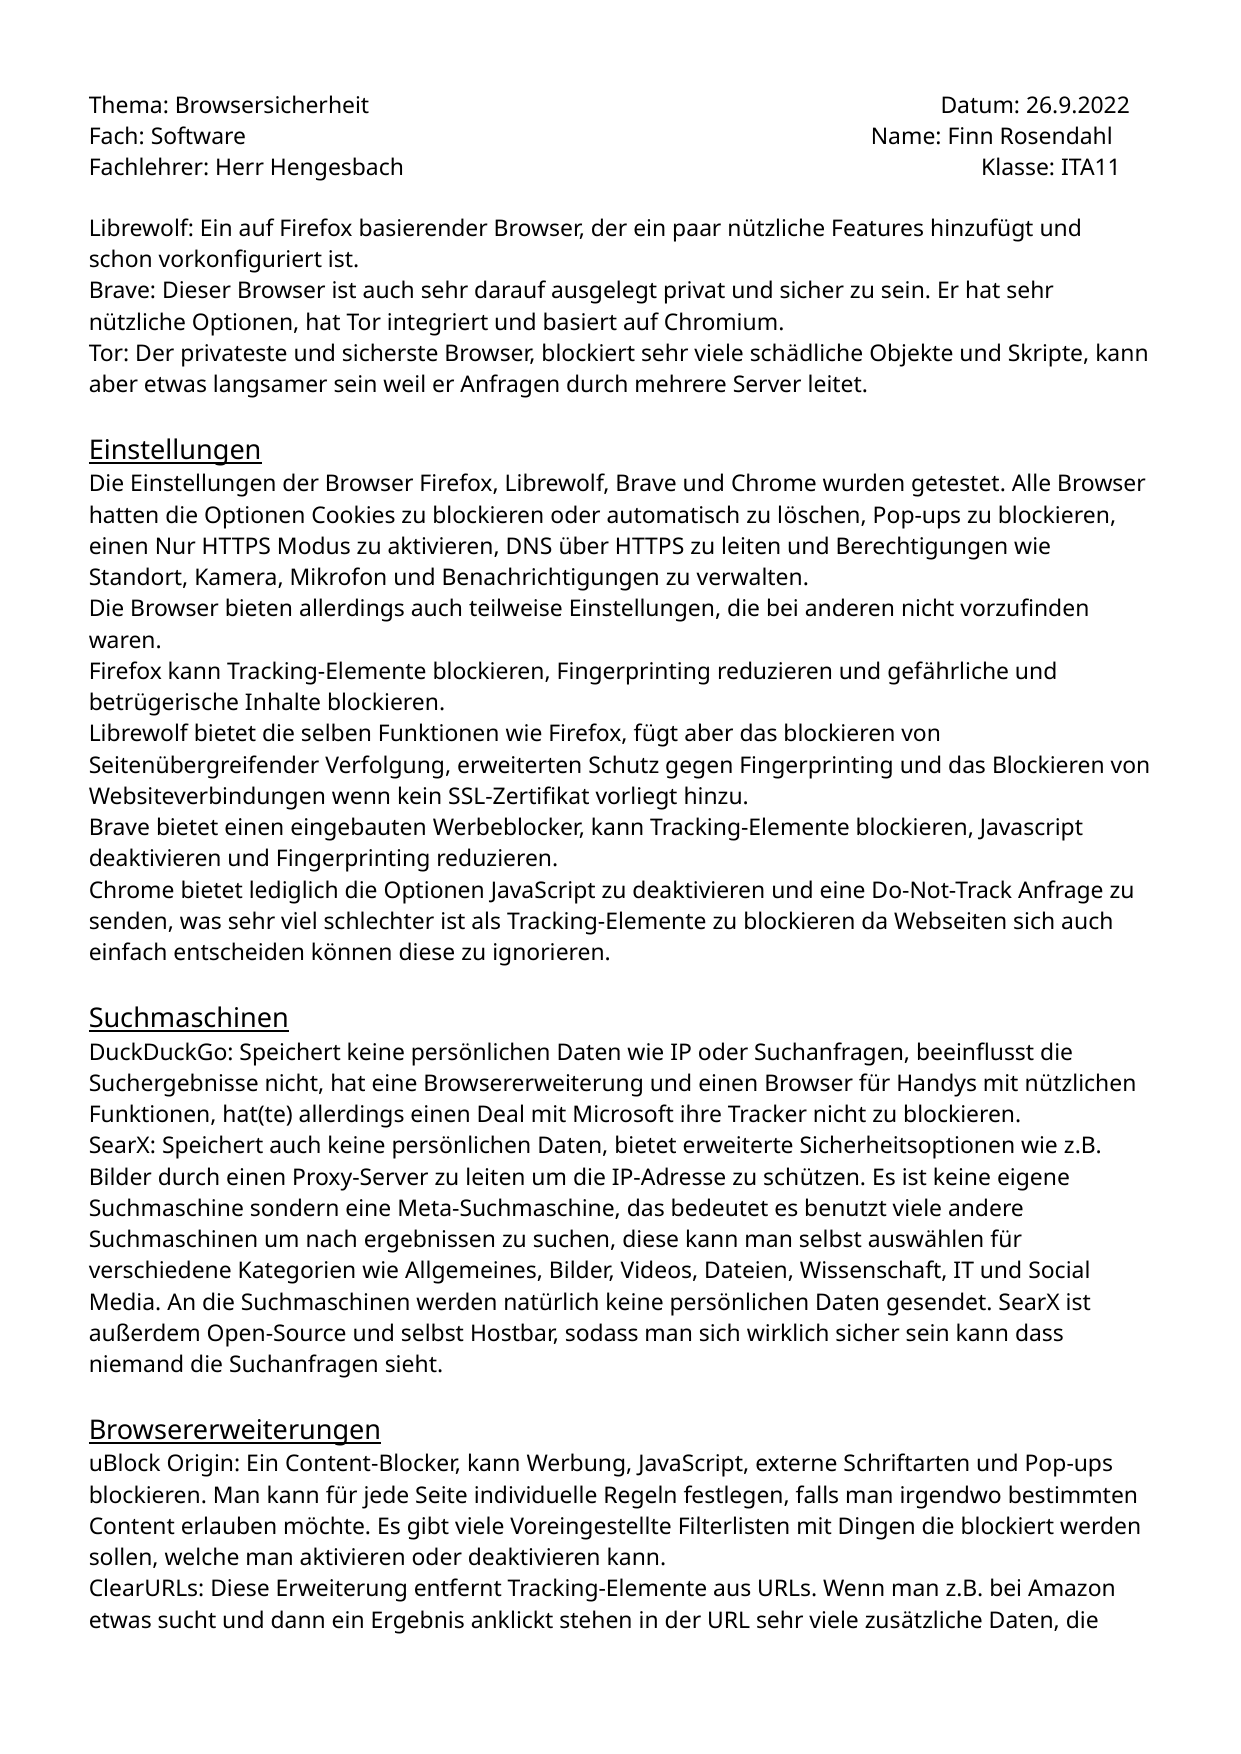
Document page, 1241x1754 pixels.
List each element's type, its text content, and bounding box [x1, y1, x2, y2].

text Librewolf: Ein auf Firefox basierender Browser, der ein paar nützliche Features hinzufügt und schon vorkonfiguriert ist. [88, 212, 1152, 274]
text Librewolf bietet die selben Funktionen wie Firefox, fügt aber das blockieren von Seitenübergreifender Verfolgung, erweiterten Schutz gegen Fingerprinting und das Blockieren von Websiteverbindungen wenn kein SSL-Zertifikat vorliegt hinzu. [88, 717, 1152, 811]
text Einstellungen [88, 431, 1152, 467]
text Browsererweiterungen [88, 1411, 1152, 1447]
text Brave: Dieser Browser ist auch sehr darauf ausgelegt privat und sicher zu sein. Er hat sehr nützliche Optionen, hat Tor integriert und basiert auf Chromium. [88, 274, 1152, 337]
text uBlock Origin: Ein Content-Blocker, kann Werbung, JavaScript, externe Schriftarten und Pop-ups blockieren. Man kann für jede Seite individuelle Regeln festlegen, falls man irgendwo bestimmten Content erlauben möchte. Es gibt viele Voreingestellte Filterlisten mit Dingen die blockiert werden sollen, welche man aktivieren oder deaktivieren kann. [88, 1447, 1152, 1572]
text SearX: Speichert auch keine persönlichen Daten, bietet erweiterte Sicherheitsoptionen wie z.B. Bilder durch einen Proxy-Server zu leiten um die IP-Adresse zu schützen. Es ist keine eigene Suchmaschine sondern eine Meta-Suchmaschine, das bedeutet es benutzt viele andere Suchmaschinen um nach ergebnissen zu suchen, diese kann man selbst auswählen für verschiedene Kategorien wie Allgemeines, Bilder, Videos, Dateien, Wissenschaft, IT und Social Media. An die Suchmaschinen werden natürlich keine persönlichen Daten gesendet. SearX ist außerdem Open-Source und selbst Hostbar, sodass man sich wirklich sicher sein kann dass niemand die Suchanfragen sieht. [88, 1129, 1152, 1379]
text Suchmaschinen [88, 999, 1152, 1036]
text Chrome bietet lediglich die Optionen JavaScript zu deaktivieren und eine Do-Not-Track Anfrage zu senden, was sehr viel schlechter ist als Tracking-Elemente zu blockieren da Webseiten sich auch einfach entscheiden können diese zu ignorieren. [88, 874, 1152, 967]
text Tor: Der privateste und sicherste Browser, blockiert sehr viele schädliche Objekte und Skripte, kann aber etwas langsamer sein weil er Anfragen durch mehrere Server leitet. [88, 337, 1152, 399]
text Die Browser bieten allerdings auch teilweise Einstellungen, die bei anderen nicht vorzufinden waren. [88, 592, 1152, 655]
text Die Einstellungen der Browser Firefox, Librewolf, Brave und Chrome wurden getestet. Alle Browser hatten die Optionen Cookies zu blockieren oder automatisch zu löschen, Pop-ups zu blockieren, einen Nur HTTPS Modus zu aktivieren, DNS über HTTPS zu leiten und Berechtigungen wie Standort, Kamera, Mikrofon und Benachrichtigungen zu verwalten. [88, 467, 1152, 592]
text DuckDuckGo: Speichert keine persönlichen Daten wie IP oder Suchanfragen, beeinflusst die Suchergebnisse nicht, hat eine Browsererweiterung und einen Browser für Handys mit nützlichen Funktionen, hat(te) allerdings einen Deal mit Microsoft ihre Tracker nicht zu blockieren. [88, 1036, 1152, 1129]
text ClearURLs: Diese Erweiterung entfernt Tracking-Elemente aus URLs. Wenn man z.B. bei Amazon etwas sucht und dann ein Ergebnis anklickt stehen in der URL sehr viele zusätzliche Daten, die [88, 1572, 1152, 1635]
text Firefox kann Tracking-Elemente blockieren, Fingerprinting reduzieren und gefährliche und betrügerische Inhalte blockieren. [88, 655, 1152, 717]
text Brave bietet einen eingebauten Werbeblocker, kann Tracking-Elemente blockieren, Javascript deaktivieren und Fingerprinting reduzieren. [88, 811, 1152, 874]
